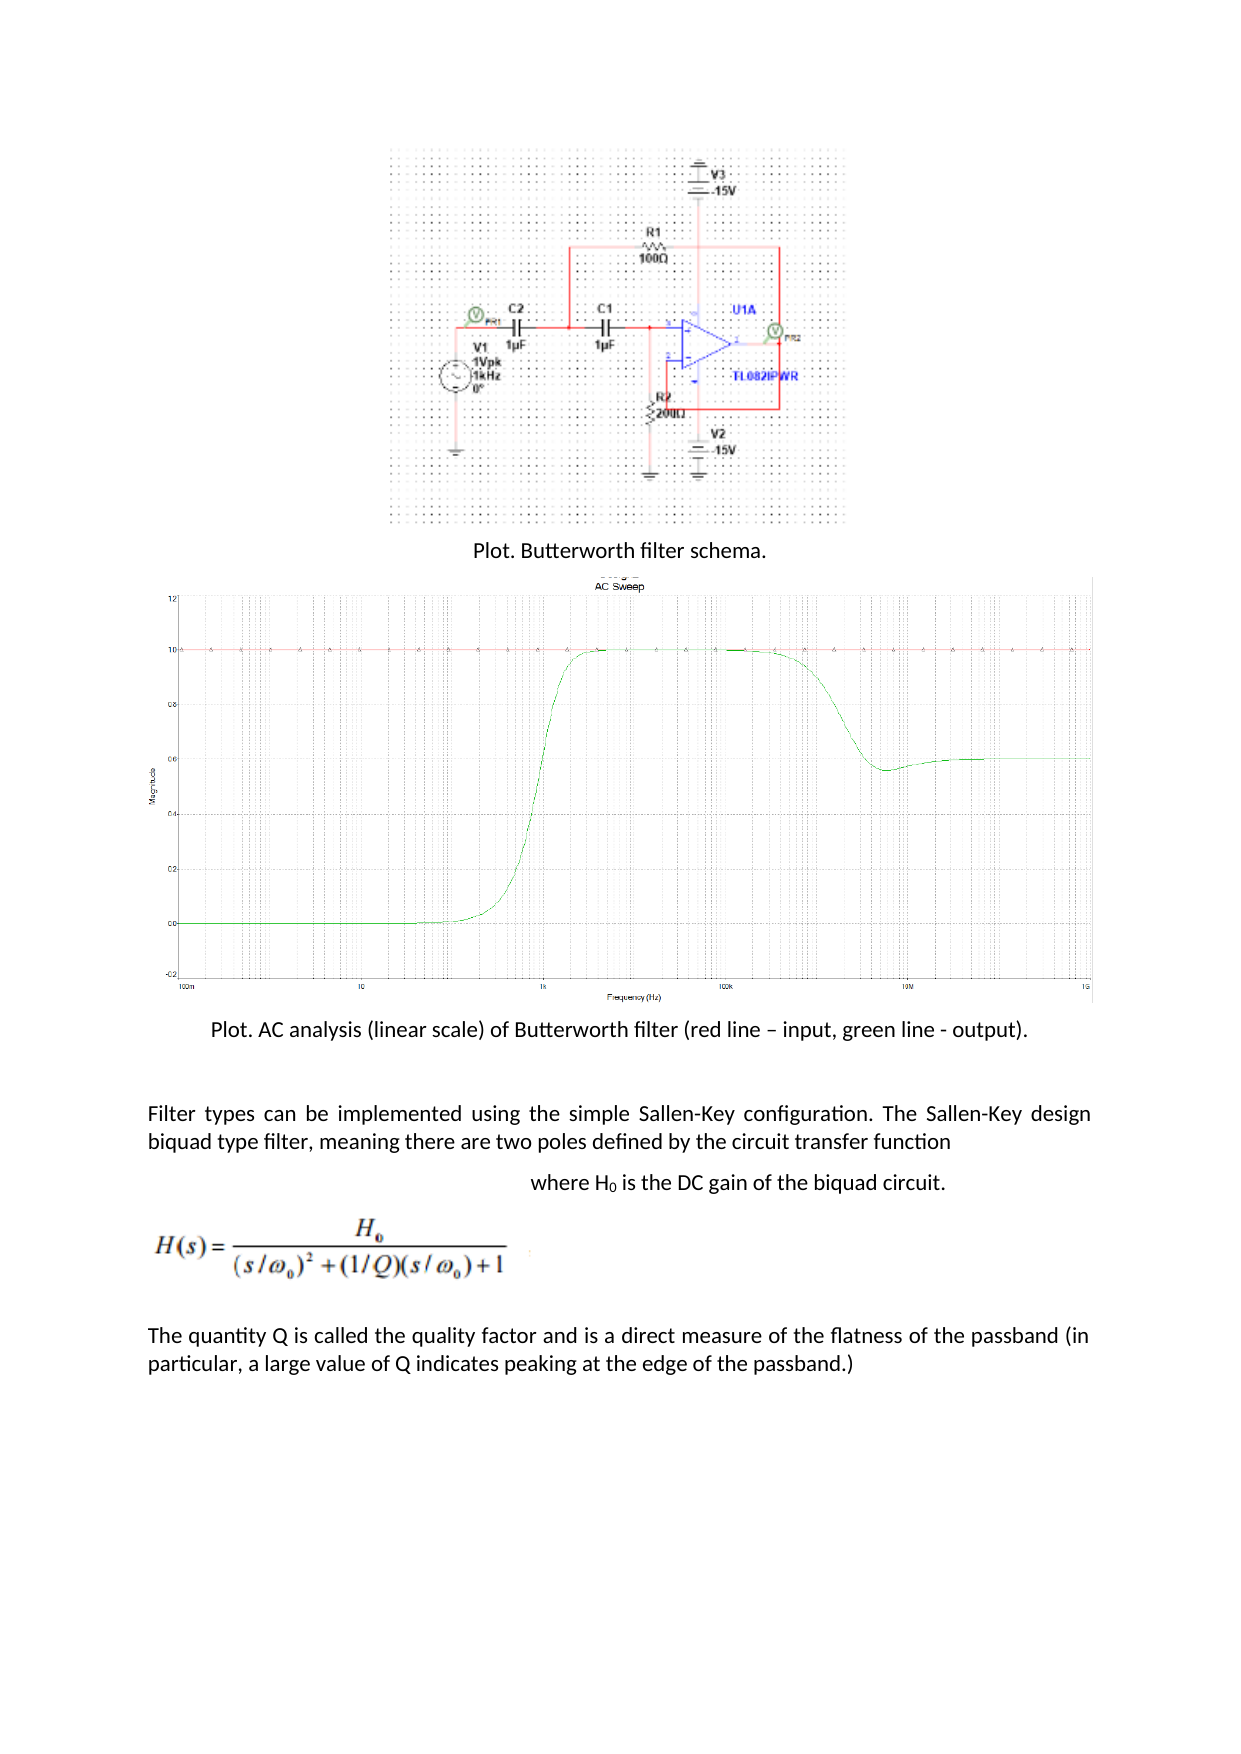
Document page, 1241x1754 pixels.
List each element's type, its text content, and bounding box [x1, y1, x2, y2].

list where H0 is the DC gain of the biquad circuit. [148, 1168, 1093, 1309]
list Filter types can be implemented using the simple Sallen-Key configuration. The Sallen-Key design biquad type filter, meaning there are two poles defined by the circuit transfer function [148, 1099, 1093, 1155]
list Plot. Butterworth filter schema. [148, 537, 1093, 565]
list Plot. AC analysis (linear scale) of Butterworth filter (red line – input, green line - output). [148, 1015, 1093, 1043]
list The quantity Q is called the quality factor and is a direct measure of the flatness of the passband (in particular, a large value of Q indicates peaking at the edge of the passband.) [148, 1321, 1093, 1377]
